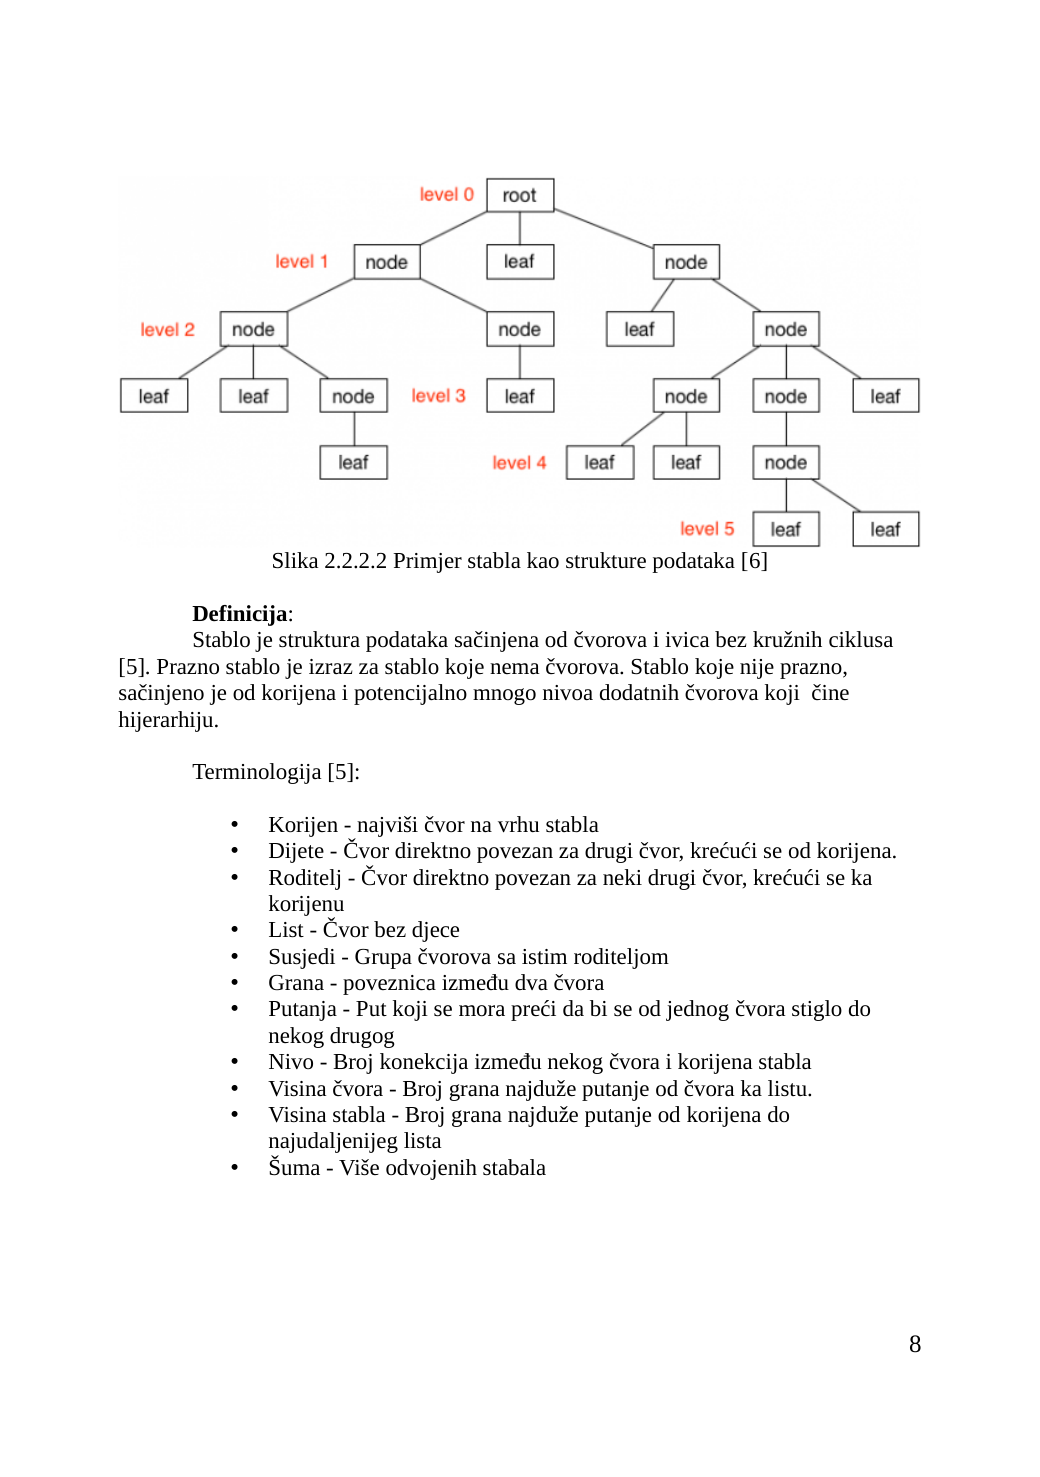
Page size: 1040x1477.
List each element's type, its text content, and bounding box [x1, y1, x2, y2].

list Šuma - Više odvojenih stabala [231, 1154, 921, 1180]
list List - Čvor bez djece [231, 916, 921, 943]
text Stablo je struktura podataka sačinjena od čvorova i ivica bez kružnih ciklusa [5]. Prazno stablo je izraz za stablo koje nema čvorova. Stablo koje nije prazno, sačinjeno je od korijena i potencijalno mnogo nivoa dodatnih čvorova koji čine hijerarhiju. [118, 627, 921, 732]
list Visina čvora - Broj grana najduže putanje od čvora ka listu. [231, 1074, 921, 1101]
list Putanja - Put koji se mora preći da bi se od jednog čvora stiglo do nekog drugog [231, 996, 921, 1048]
list Dijete - Čvor direktno povezan za drugi čvor, krećući se od korijena. [231, 837, 921, 864]
list Susjedi - Grupa čvorova sa istim roditeljom [231, 943, 921, 969]
list Visina stabla - Broj grana najduže putanje od korijena do najudaljenijeg lista [231, 1101, 921, 1154]
picture [118, 176, 922, 548]
list Korijen - najviši čvor na vrhu stabla [231, 811, 921, 837]
list Grana - poveznica između dva čvora [231, 969, 921, 996]
text Terminologija [5]: [118, 758, 921, 785]
list Roditelj - Čvor direktno povezan za neki drugi čvor, krećući se ka korijenu [231, 864, 921, 916]
text Slika 2.2.2.2 Primjer stabla kao strukture podataka [6] [118, 548, 921, 574]
list Nivo - Broj konekcija između nekog čvora i korijena stabla [231, 1048, 921, 1074]
text Definicija: [118, 600, 921, 627]
